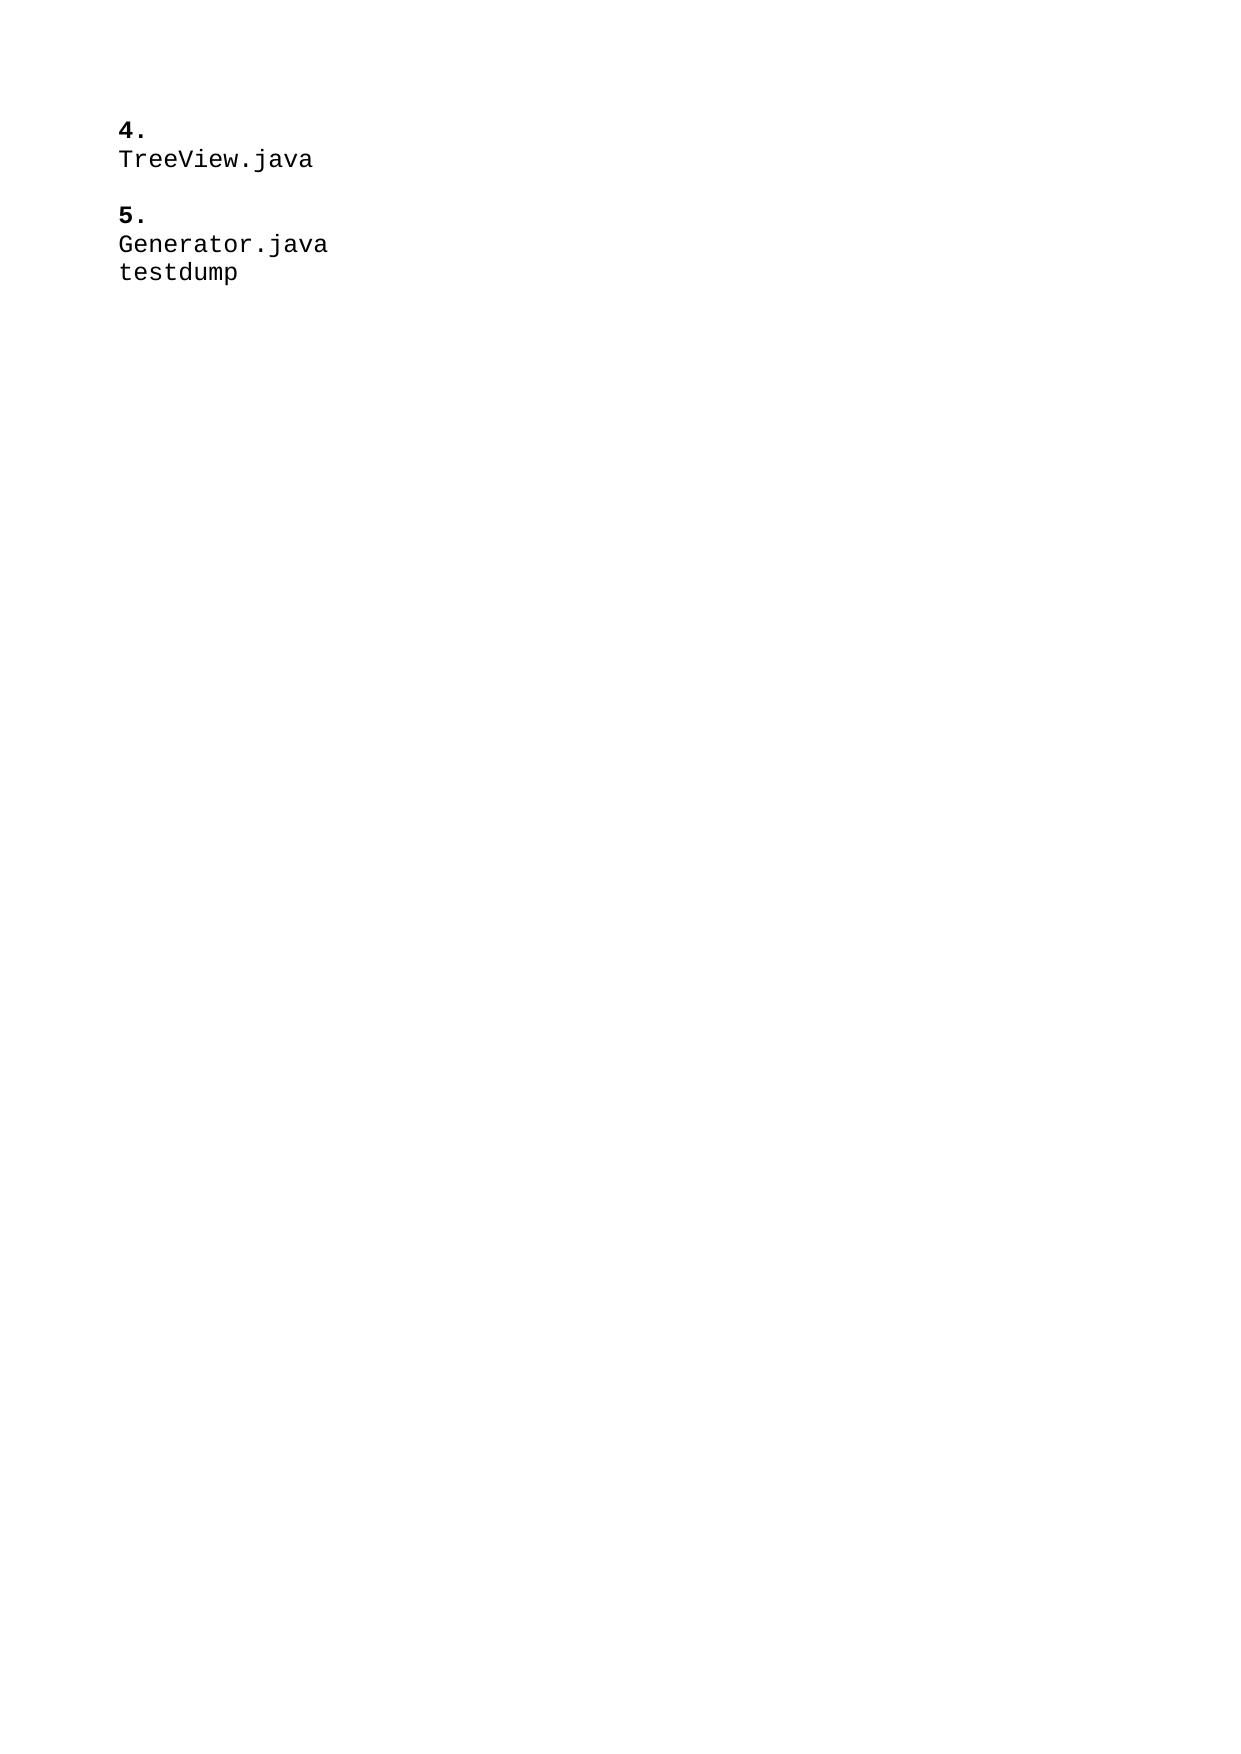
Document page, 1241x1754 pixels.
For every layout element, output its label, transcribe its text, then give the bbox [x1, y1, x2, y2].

text 5. [118, 203, 1122, 231]
text Generator.java [118, 231, 1122, 260]
text testdump [118, 260, 1122, 288]
text 4. [118, 118, 1122, 146]
text TreeView.java [118, 146, 1122, 175]
